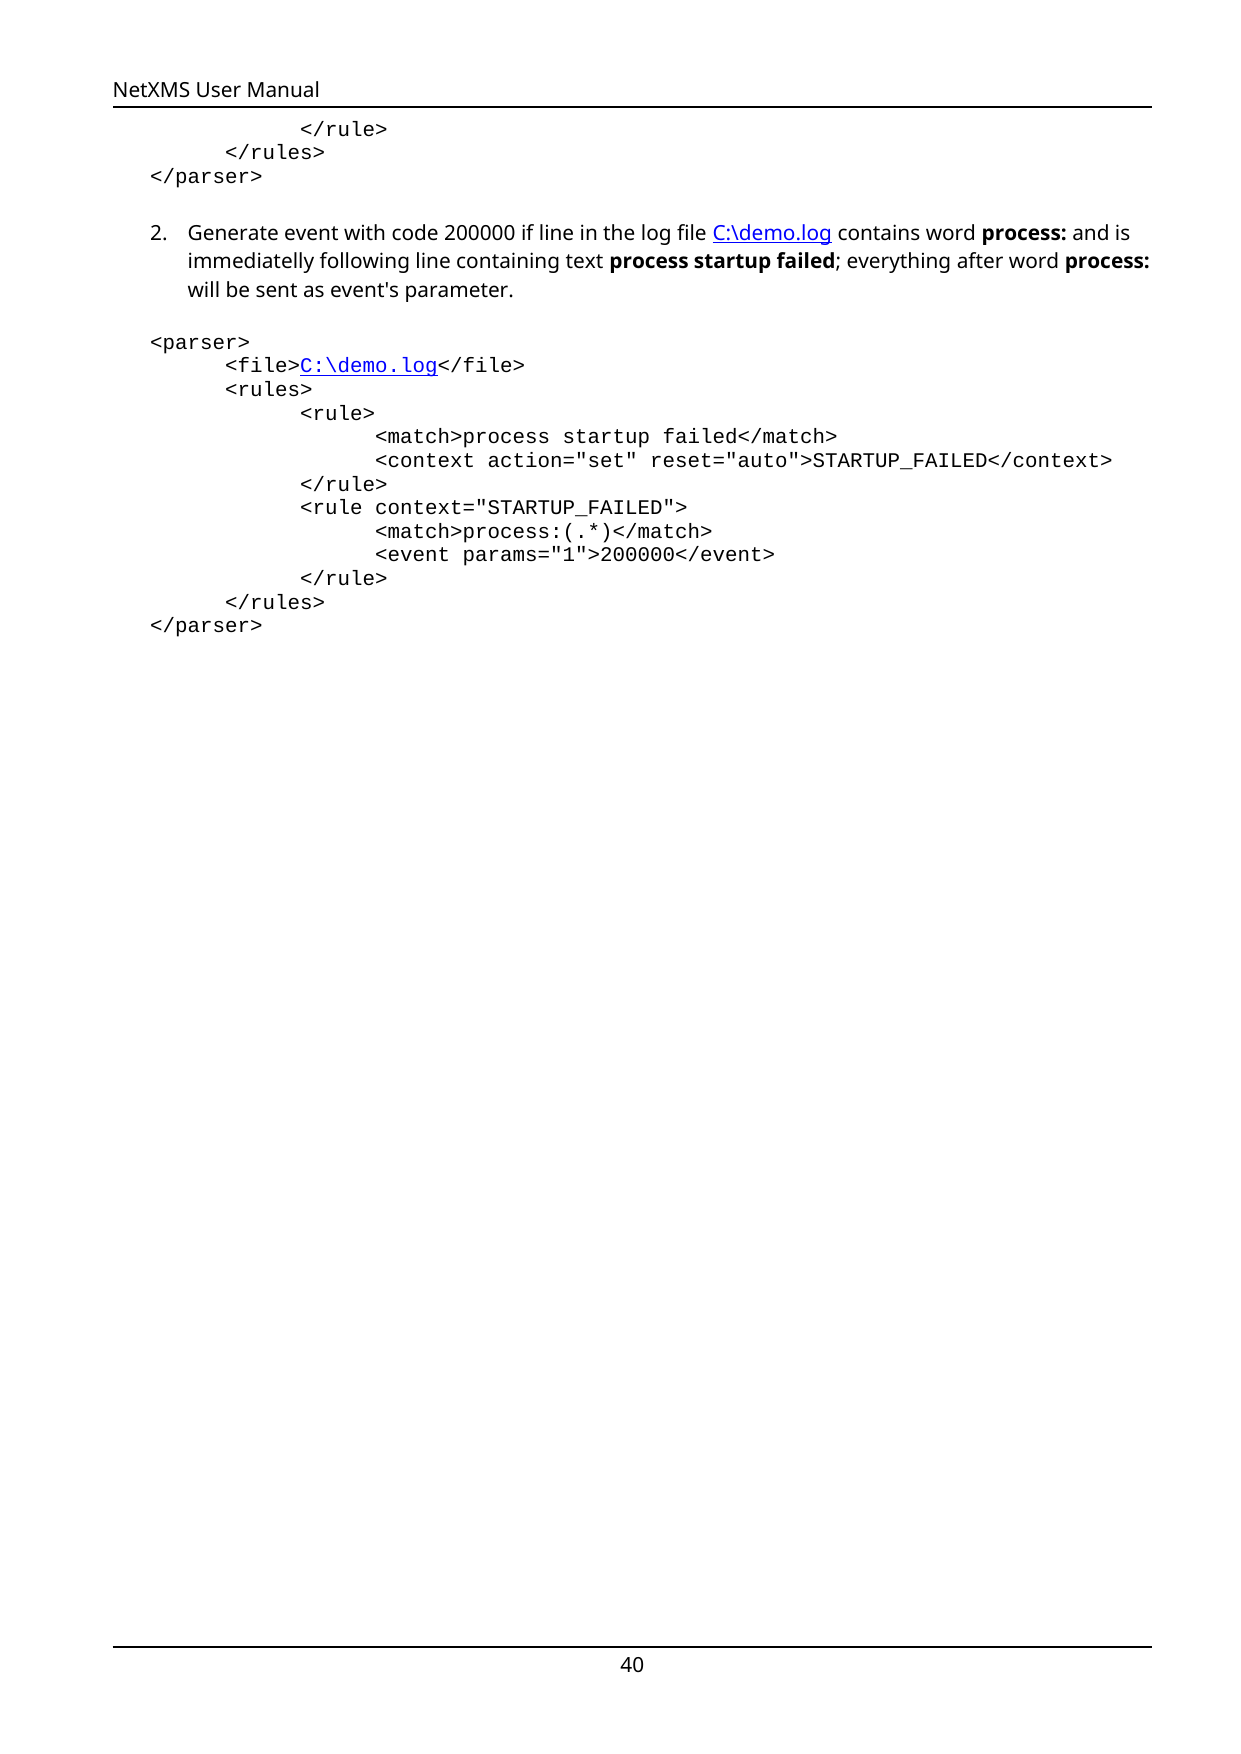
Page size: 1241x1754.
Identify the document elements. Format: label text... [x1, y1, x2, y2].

text <match>process startup failed</match> [150, 426, 1152, 450]
text <context action="set" reset="auto">STARTUP_FAILED</context> [150, 450, 1152, 473]
list Generate event with code 200000 if line in the log file C:\demo.log contains word process: and is immediatelly following line containing text process startup failed; everything after word process: will be sent as event's parameter. [150, 218, 1152, 303]
text </rules> [150, 142, 1152, 166]
text </rule> [150, 118, 1152, 142]
text <rules> [150, 379, 1152, 403]
text <match>process:(.*)</match> [150, 521, 1152, 544]
text <event params="1">200000</event> [150, 544, 1152, 568]
text </parser> [150, 615, 1152, 639]
text </rules> [150, 592, 1152, 615]
text <file>C:\demo.log</file> [150, 355, 1152, 379]
text <parser> [150, 332, 1152, 355]
text </parser> [150, 166, 1152, 189]
text <rule context="STARTUP_FAILED"> [150, 497, 1152, 521]
text </rule> [150, 473, 1152, 497]
text </rule> [150, 568, 1152, 592]
text <rule> [150, 403, 1152, 426]
